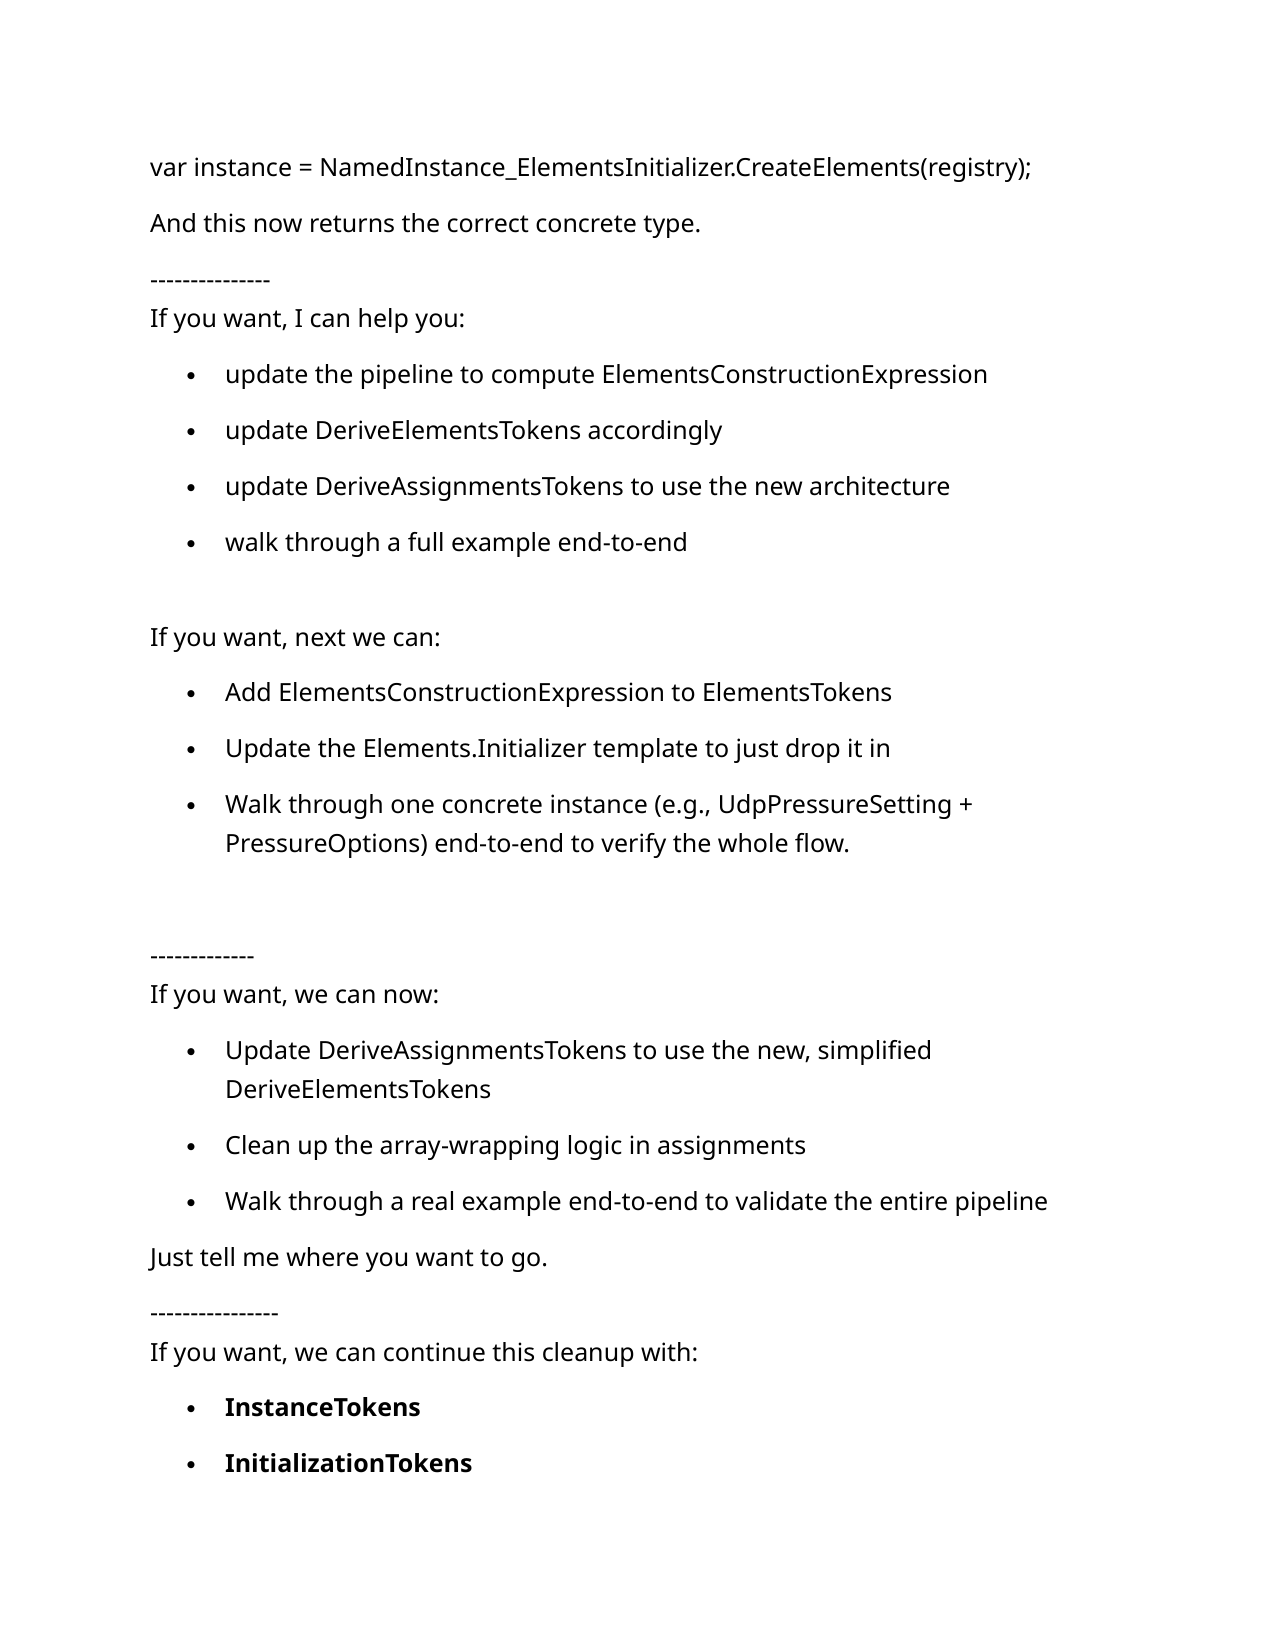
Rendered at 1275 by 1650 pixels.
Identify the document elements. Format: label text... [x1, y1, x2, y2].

list Update DeriveAssignmentsTokens to use the new, simplified DeriveElementsTokens [187, 1032, 1125, 1106]
list Clean up the array‑wrapping logic in assignments [187, 1127, 1125, 1162]
list Update the Elements.Initializer template to just drop it in [187, 731, 1125, 765]
list update DeriveAssignmentsTokens to use the new architecture [187, 468, 1125, 502]
list update the pipeline to compute ElementsConstructionExpression [187, 357, 1125, 391]
text And this now returns the correct concrete type. [150, 206, 1125, 240]
text --------------- If you want, I can help you: [150, 262, 1125, 335]
list InitializationTokens [187, 1446, 1125, 1480]
list update DeriveElementsTokens accordingly [187, 412, 1125, 447]
text If you want, next we can: [150, 619, 1125, 653]
list Walk through a real example end‑to‑end to validate the entire pipeline [187, 1183, 1125, 1217]
text ------------- If you want, we can now: [150, 937, 1125, 1011]
list walk through a full example end‑to‑end [187, 524, 1125, 597]
text Just tell me where you want to go. [150, 1239, 1125, 1273]
text var instance = NamedInstance_ElementsInitializer.CreateElements(registry); [150, 150, 1125, 184]
list Walk through one concrete instance (e.g., UdpPressureSetting + PressureOptions) end-to-end to verify the whole flow. [187, 787, 1125, 860]
list Add ElementsConstructionExpression to ElementsTokens [187, 675, 1125, 709]
text ---------------- If you want, we can continue this cleanup with: [150, 1295, 1125, 1368]
list InstanceTokens [187, 1390, 1125, 1424]
